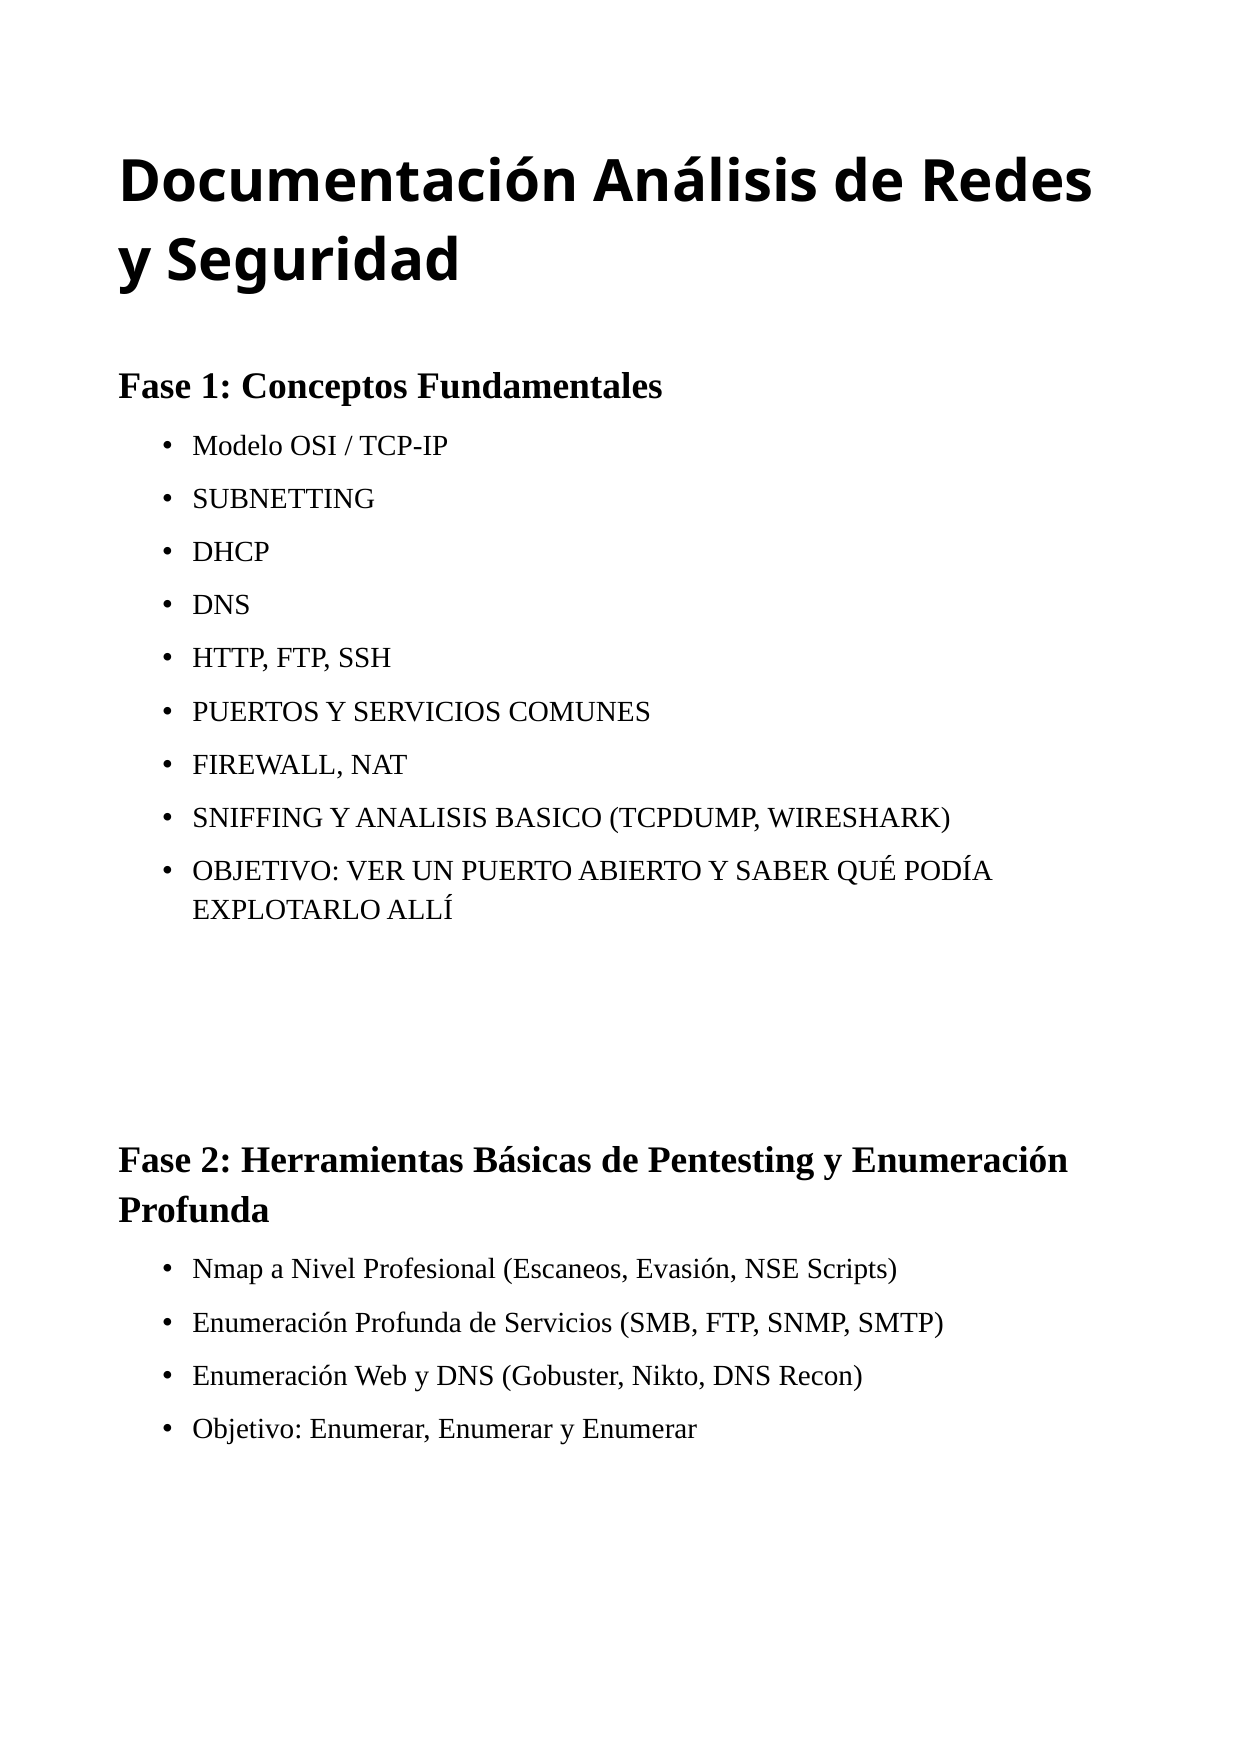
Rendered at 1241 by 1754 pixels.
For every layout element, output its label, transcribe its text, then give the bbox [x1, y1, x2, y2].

list PUERTOS Y SERVICIOS COMUNES [162, 694, 1122, 727]
list Nmap a Nivel Profesional (Escaneos, Evasión, NSE Scripts) [162, 1252, 1122, 1285]
list DNS [162, 587, 1122, 621]
list Enumeración Web y DNS (Gobuster, Nikto, DNS Recon) [162, 1358, 1122, 1392]
list SUBNETTING [162, 481, 1122, 514]
subtitle Fase 2: Herramientas Básicas de Pentesting y Enumeración Profunda [118, 1138, 1122, 1231]
list Enumeración Profunda de Servicios (SMB, FTP, SNMP, SMTP) [162, 1305, 1122, 1338]
list OBJETIVO: VER UN PUERTO ABIERTO Y SABER QUÉ PODÍA EXPLOTARLO ALLÍ [162, 853, 1122, 926]
subtitle Fase 1: Conceptos Fundamentales [118, 363, 1122, 407]
list DHCP [162, 534, 1122, 568]
list Objetivo: Enumerar, Enumerar y Enumerar [162, 1411, 1122, 1445]
list Modelo OSI / TCP-IP [162, 428, 1122, 461]
list SNIFFING Y ANALISIS BASICO (TCPDUMP, WIRESHARK) [162, 800, 1122, 834]
list HTTP, FTP, SSH [162, 641, 1122, 674]
subtitle Documentación Análisis de Redes y Seguridad [118, 139, 1122, 298]
list FIREWALL, NAT [162, 747, 1122, 781]
